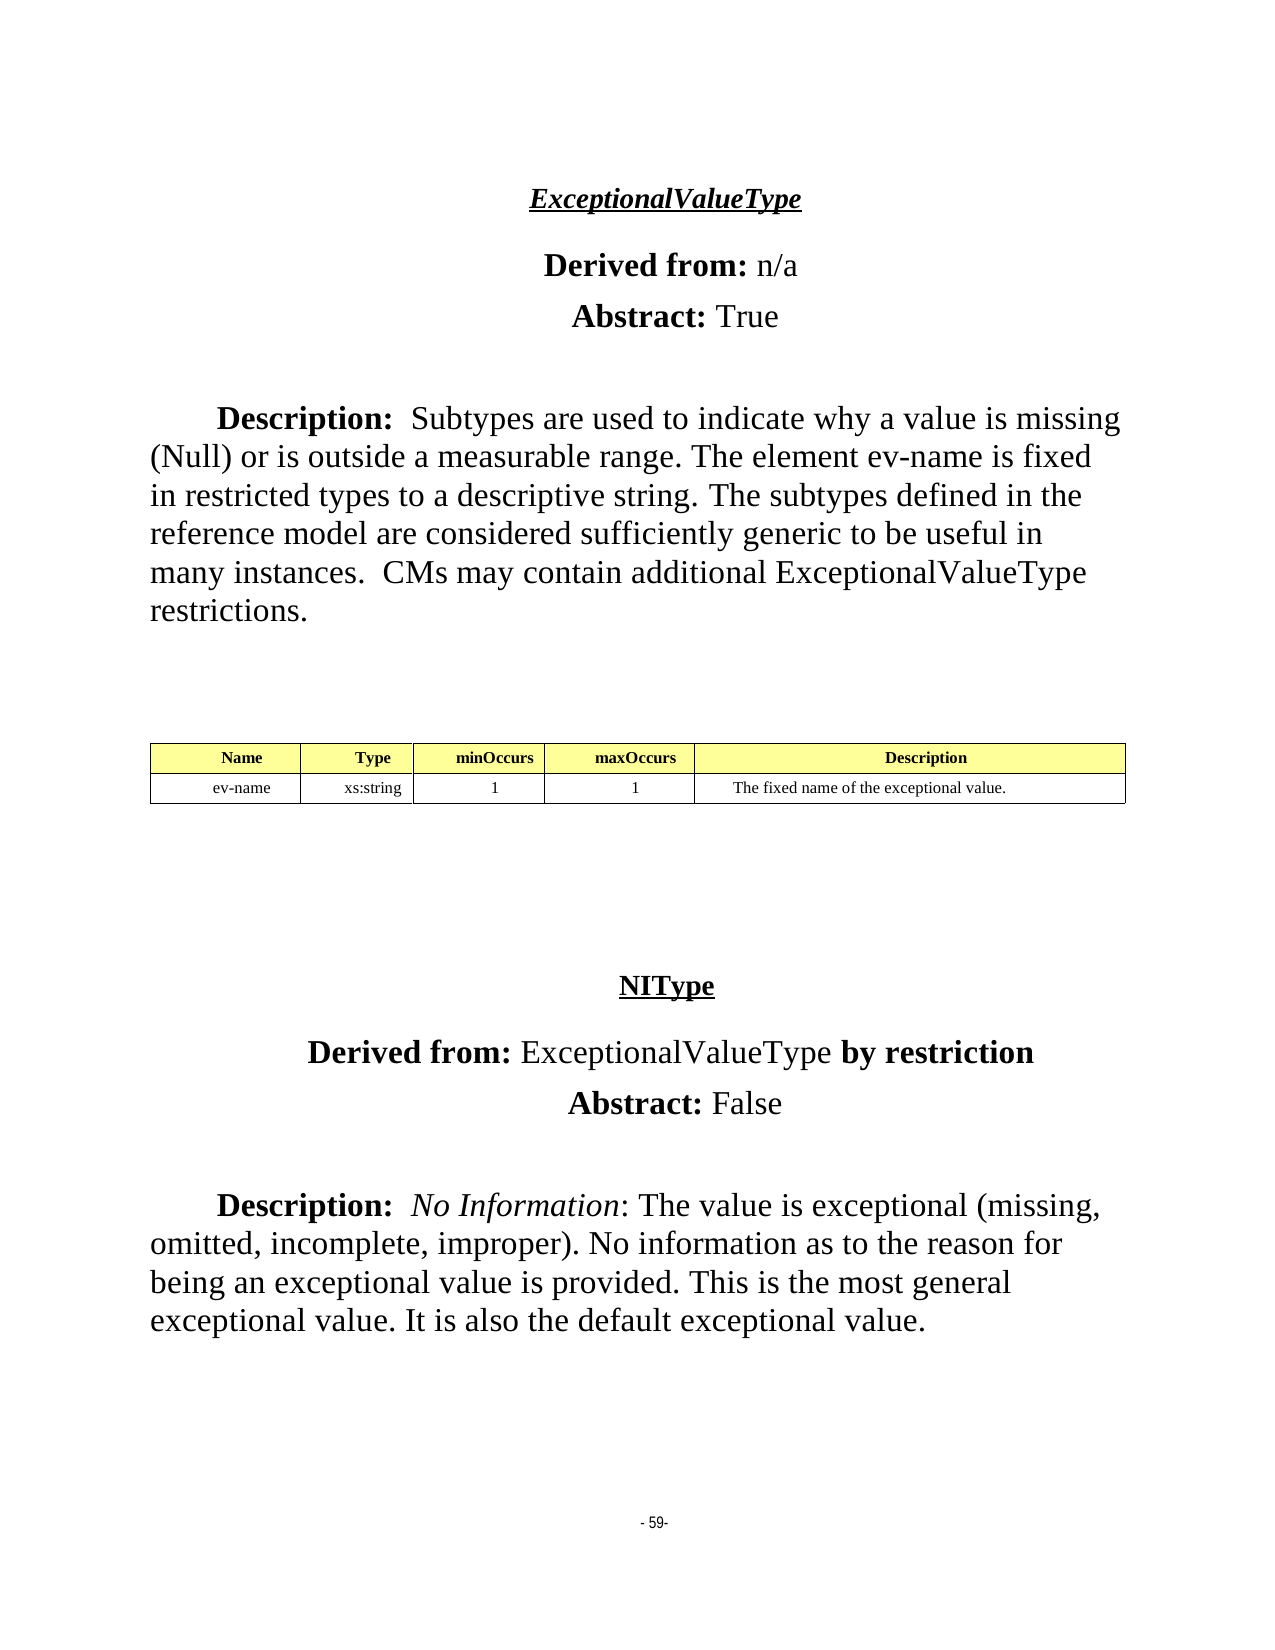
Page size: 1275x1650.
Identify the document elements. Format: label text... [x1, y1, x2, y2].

text ExceptionalValueType [150, 181, 1125, 215]
table_cell 1 [414, 774, 544, 803]
text Description: No Information: The value is exceptional (missing, omitted, incomplete, improper). No information as to the reason for being an exceptional value is provided. This is the most general exceptional value. It is also the default exceptional value. [150, 1185, 1125, 1338]
table_cell The fixed name of the exceptional value. [695, 774, 1125, 803]
text Derived from: ExceptionalValueType by restriction [150, 1032, 1125, 1070]
table_cell ev-name [151, 774, 300, 803]
table_header Type [301, 744, 412, 773]
table_header Name [151, 744, 300, 773]
text Derived from: n/a [150, 245, 1125, 283]
table_cell 1 [545, 774, 694, 803]
text Description: Subtypes are used to indicate why a value is missing (Null) or is outside a measurable range. The element ev-name is fixed in restricted types to a descriptive string. The subtypes defined in the reference model are considered sufficiently generic to be useful in many instances. CMs may contain additional ExceptionalValueType restrictions. [150, 398, 1125, 628]
table_header Description [695, 744, 1125, 773]
text NIType [150, 968, 1125, 1002]
table_header minOccurs [414, 744, 544, 773]
text Abstract: False [150, 1083, 1125, 1121]
table_header maxOccurs [545, 744, 694, 773]
text Abstract: True [150, 296, 1125, 334]
table_cell xs:string [301, 774, 412, 803]
